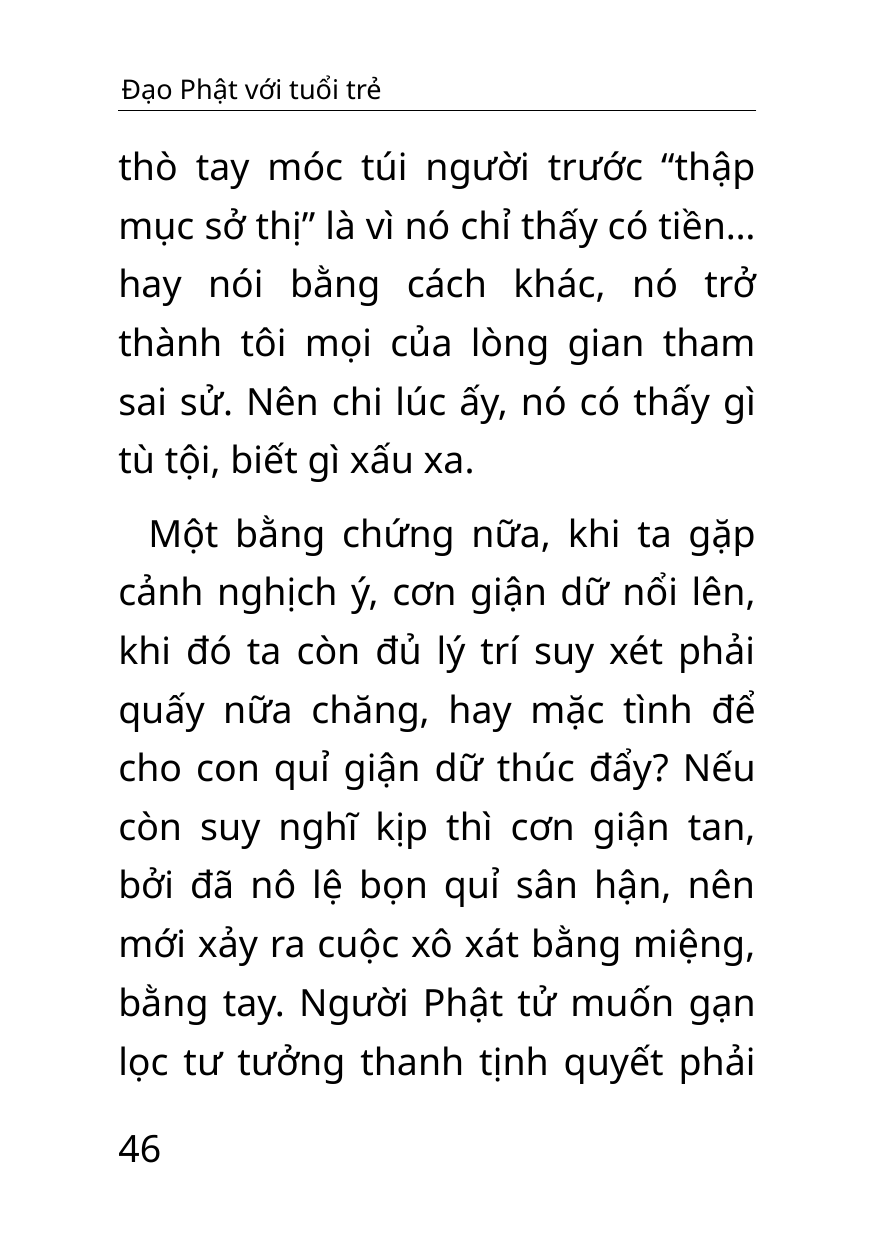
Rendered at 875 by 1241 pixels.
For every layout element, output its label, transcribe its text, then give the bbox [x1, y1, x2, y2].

text Một bằng chứng nữa, khi ta gặp cảnh nghịch ý, cơn giận dữ nổi lên, khi đó ta còn đủ lý trí suy xét phải quấy nữa chăng, hay mặc tình để cho con quỉ giận dữ thúc đẩy? Nếu còn suy nghĩ kịp thì cơn giận tan, bởi đã nô lệ bọn quỉ sân hận, nên mới xảy ra cuộc xô xát bằng miệng, bằng tay. Người Phật tử muốn gạn lọc tư tưởng thanh tịnh quyết phải [118, 507, 756, 1086]
text thò tay móc túi người trước “thập mục sở thị” là vì nó chỉ thấy có tiền… hay nói bằng cách khác, nó trở thành tôi mọi của lòng gian tham sai sử. Nên chi lúc ấy, nó có thấy gì tù tội, biết gì xấu xa. [118, 141, 756, 485]
